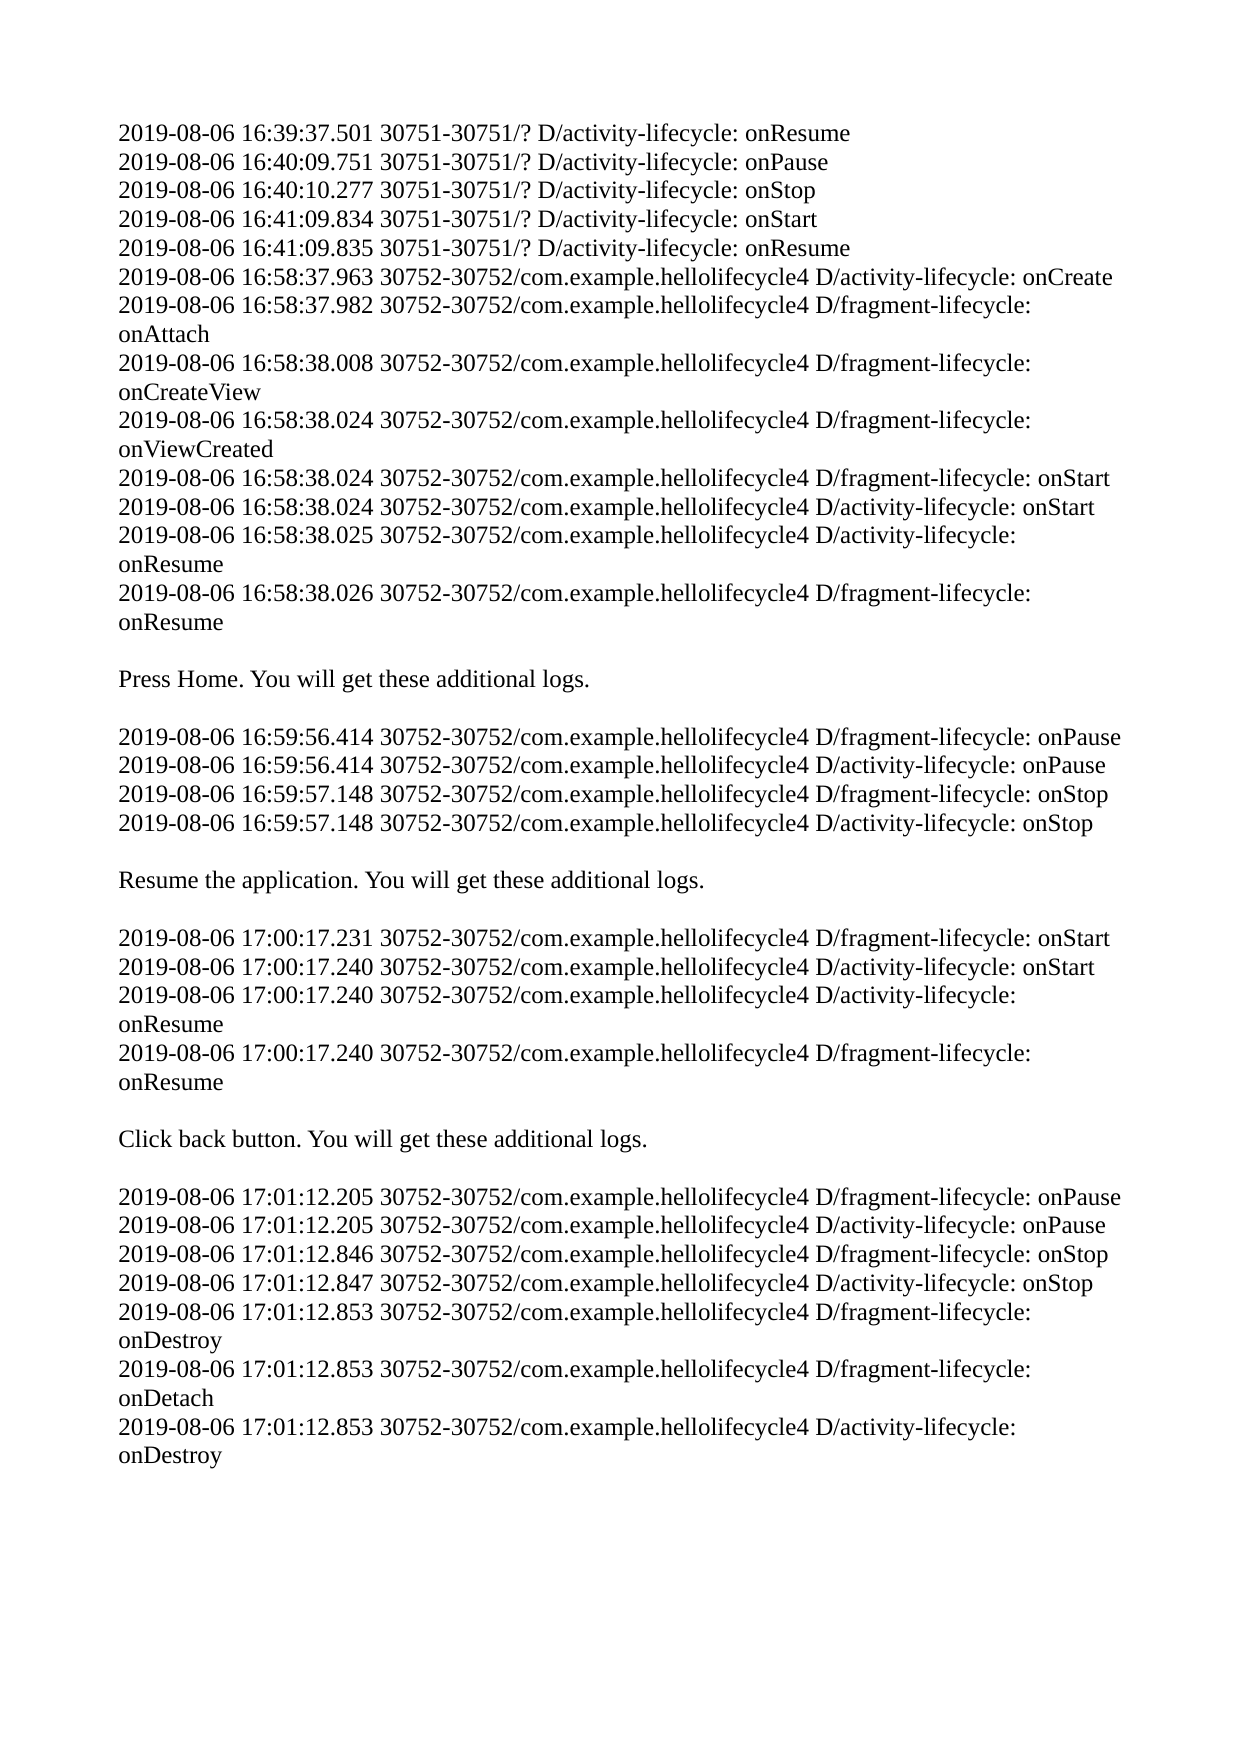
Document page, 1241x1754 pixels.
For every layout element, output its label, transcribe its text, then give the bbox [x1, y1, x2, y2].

text 2019-08-06 16:58:38.008 30752-30752/com.example.hellolifecycle4 D/fragment-lifecycle: onCreateView [118, 348, 1122, 406]
text Click back button. You will get these additional logs. [118, 1124, 1122, 1153]
text 2019-08-06 16:58:37.963 30752-30752/com.example.hellolifecycle4 D/activity-lifecycle: onCreate [118, 262, 1122, 291]
text 2019-08-06 16:58:38.025 30752-30752/com.example.hellolifecycle4 D/activity-lifecycle: onResume [118, 521, 1122, 578]
text 2019-08-06 17:01:12.853 30752-30752/com.example.hellolifecycle4 D/activity-lifecycle: onDestroy [118, 1412, 1122, 1469]
text 2019-08-06 16:41:09.835 30751-30751/? D/activity-lifecycle: onResume [118, 233, 1122, 262]
text 2019-08-06 16:58:37.982 30752-30752/com.example.hellolifecycle4 D/fragment-lifecycle: onAttach [118, 291, 1122, 348]
text 2019-08-06 16:40:10.277 30751-30751/? D/activity-lifecycle: onStop [118, 176, 1122, 204]
text 2019-08-06 16:41:09.834 30751-30751/? D/activity-lifecycle: onStart [118, 204, 1122, 233]
text 2019-08-06 16:58:38.026 30752-30752/com.example.hellolifecycle4 D/fragment-lifecycle: onResume [118, 578, 1122, 636]
text 2019-08-06 16:40:09.751 30751-30751/? D/activity-lifecycle: onPause [118, 147, 1122, 176]
text Resume the application. You will get these additional logs. [118, 866, 1122, 894]
text 2019-08-06 17:01:12.846 30752-30752/com.example.hellolifecycle4 D/fragment-lifecycle: onStop [118, 1239, 1122, 1268]
text 2019-08-06 17:01:12.205 30752-30752/com.example.hellolifecycle4 D/activity-lifecycle: onPause [118, 1211, 1122, 1239]
text 2019-08-06 17:00:17.240 30752-30752/com.example.hellolifecycle4 D/fragment-lifecycle: onResume [118, 1038, 1122, 1096]
text 2019-08-06 17:00:17.231 30752-30752/com.example.hellolifecycle4 D/fragment-lifecycle: onStart [118, 923, 1122, 952]
text 2019-08-06 16:59:56.414 30752-30752/com.example.hellolifecycle4 D/fragment-lifecycle: onPause [118, 722, 1122, 751]
text 2019-08-06 16:59:57.148 30752-30752/com.example.hellolifecycle4 D/fragment-lifecycle: onStop [118, 779, 1122, 808]
text 2019-08-06 17:00:17.240 30752-30752/com.example.hellolifecycle4 D/activity-lifecycle: onStart [118, 952, 1122, 981]
text 2019-08-06 16:59:56.414 30752-30752/com.example.hellolifecycle4 D/activity-lifecycle: onPause [118, 751, 1122, 779]
text 2019-08-06 17:01:12.853 30752-30752/com.example.hellolifecycle4 D/fragment-lifecycle: onDestroy [118, 1297, 1122, 1354]
text 2019-08-06 17:00:17.240 30752-30752/com.example.hellolifecycle4 D/activity-lifecycle: onResume [118, 981, 1122, 1038]
text 2019-08-06 17:01:12.847 30752-30752/com.example.hellolifecycle4 D/activity-lifecycle: onStop [118, 1268, 1122, 1297]
text Press Home. You will get these additional logs. [118, 664, 1122, 693]
text 2019-08-06 17:01:12.853 30752-30752/com.example.hellolifecycle4 D/fragment-lifecycle: onDetach [118, 1354, 1122, 1412]
text 2019-08-06 16:39:37.501 30751-30751/? D/activity-lifecycle: onResume [118, 118, 1122, 147]
text 2019-08-06 16:59:57.148 30752-30752/com.example.hellolifecycle4 D/activity-lifecycle: onStop [118, 808, 1122, 837]
text 2019-08-06 16:58:38.024 30752-30752/com.example.hellolifecycle4 D/fragment-lifecycle: onStart [118, 463, 1122, 492]
text 2019-08-06 16:58:38.024 30752-30752/com.example.hellolifecycle4 D/fragment-lifecycle: onViewCreated [118, 406, 1122, 463]
text 2019-08-06 17:01:12.205 30752-30752/com.example.hellolifecycle4 D/fragment-lifecycle: onPause [118, 1182, 1122, 1211]
text 2019-08-06 16:58:38.024 30752-30752/com.example.hellolifecycle4 D/activity-lifecycle: onStart [118, 492, 1122, 521]
